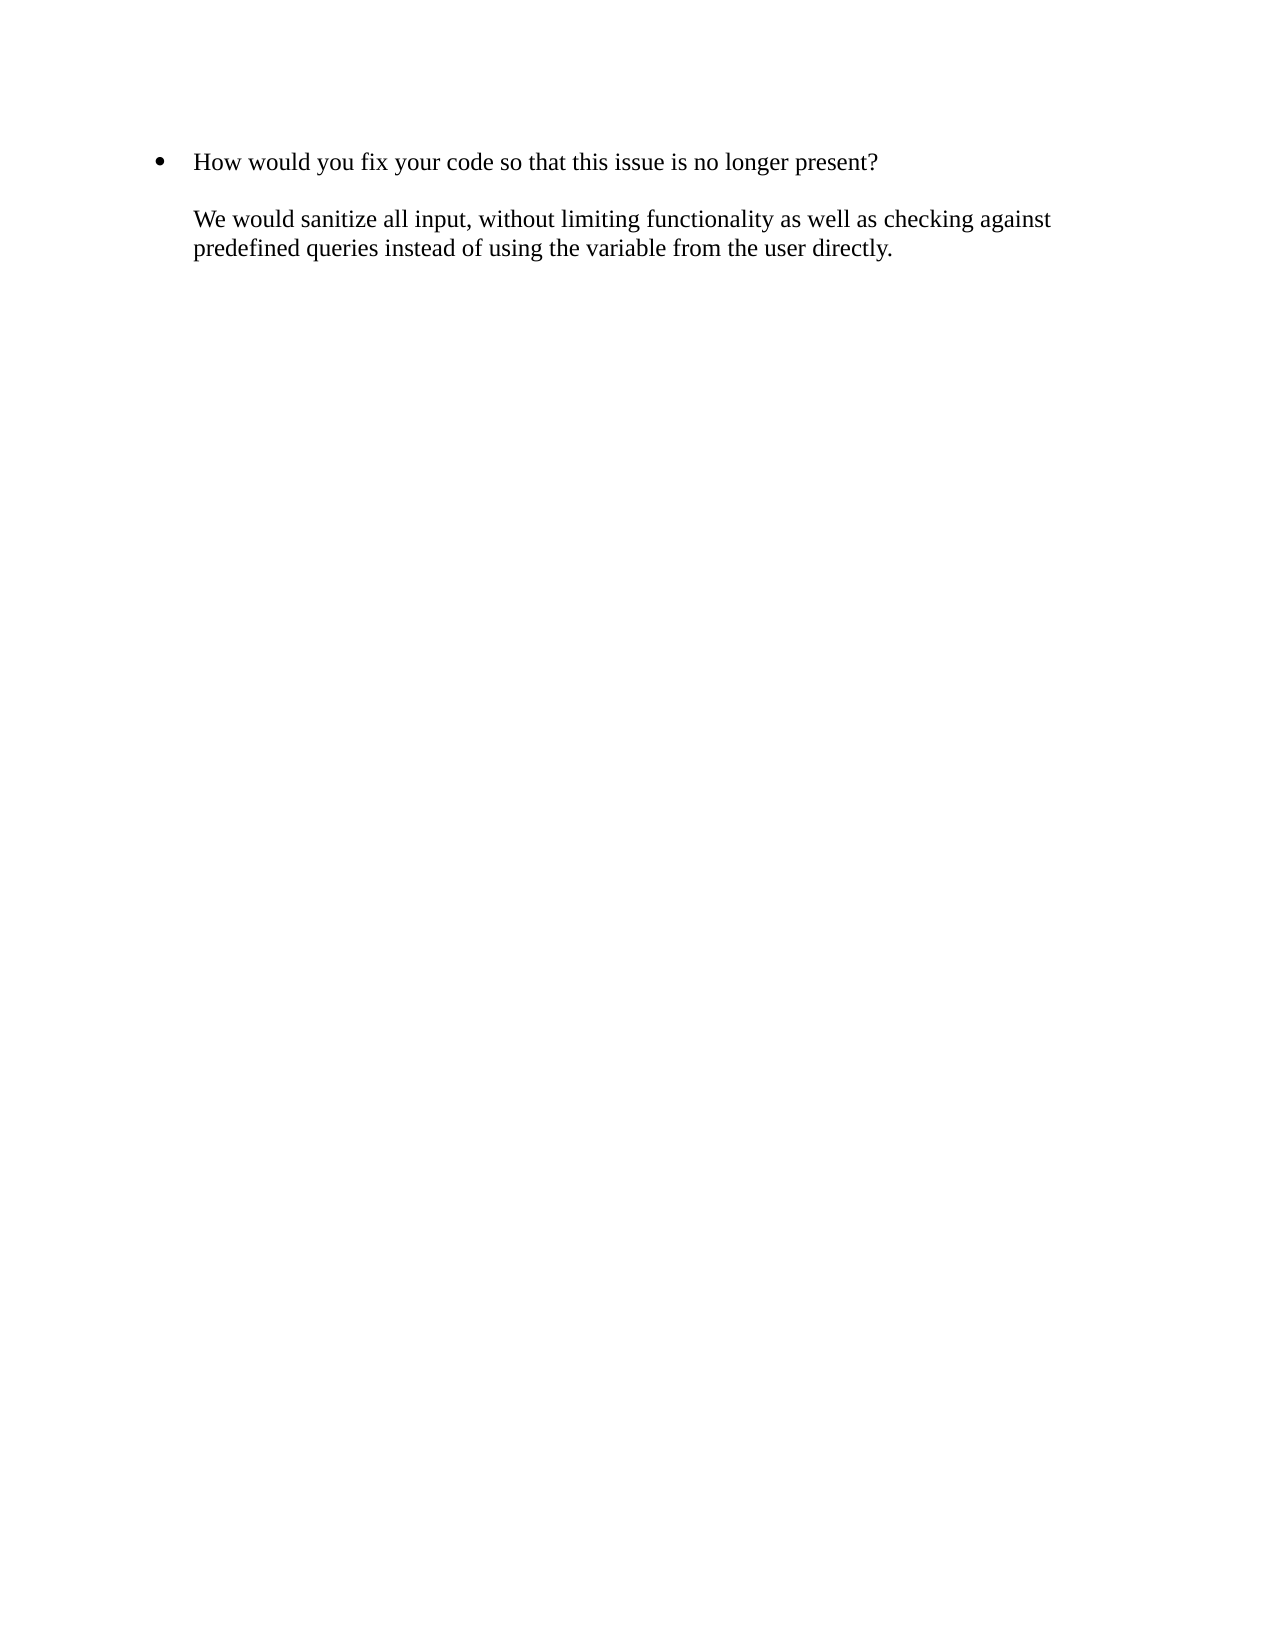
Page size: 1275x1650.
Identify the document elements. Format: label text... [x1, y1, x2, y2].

list How would you fix your code so that this issue is no longer present? [156, 147, 1157, 176]
list We would sanitize all input, without limiting functionality as well as checking against predefined queries instead of using the variable from the user directly. [193, 204, 1157, 262]
